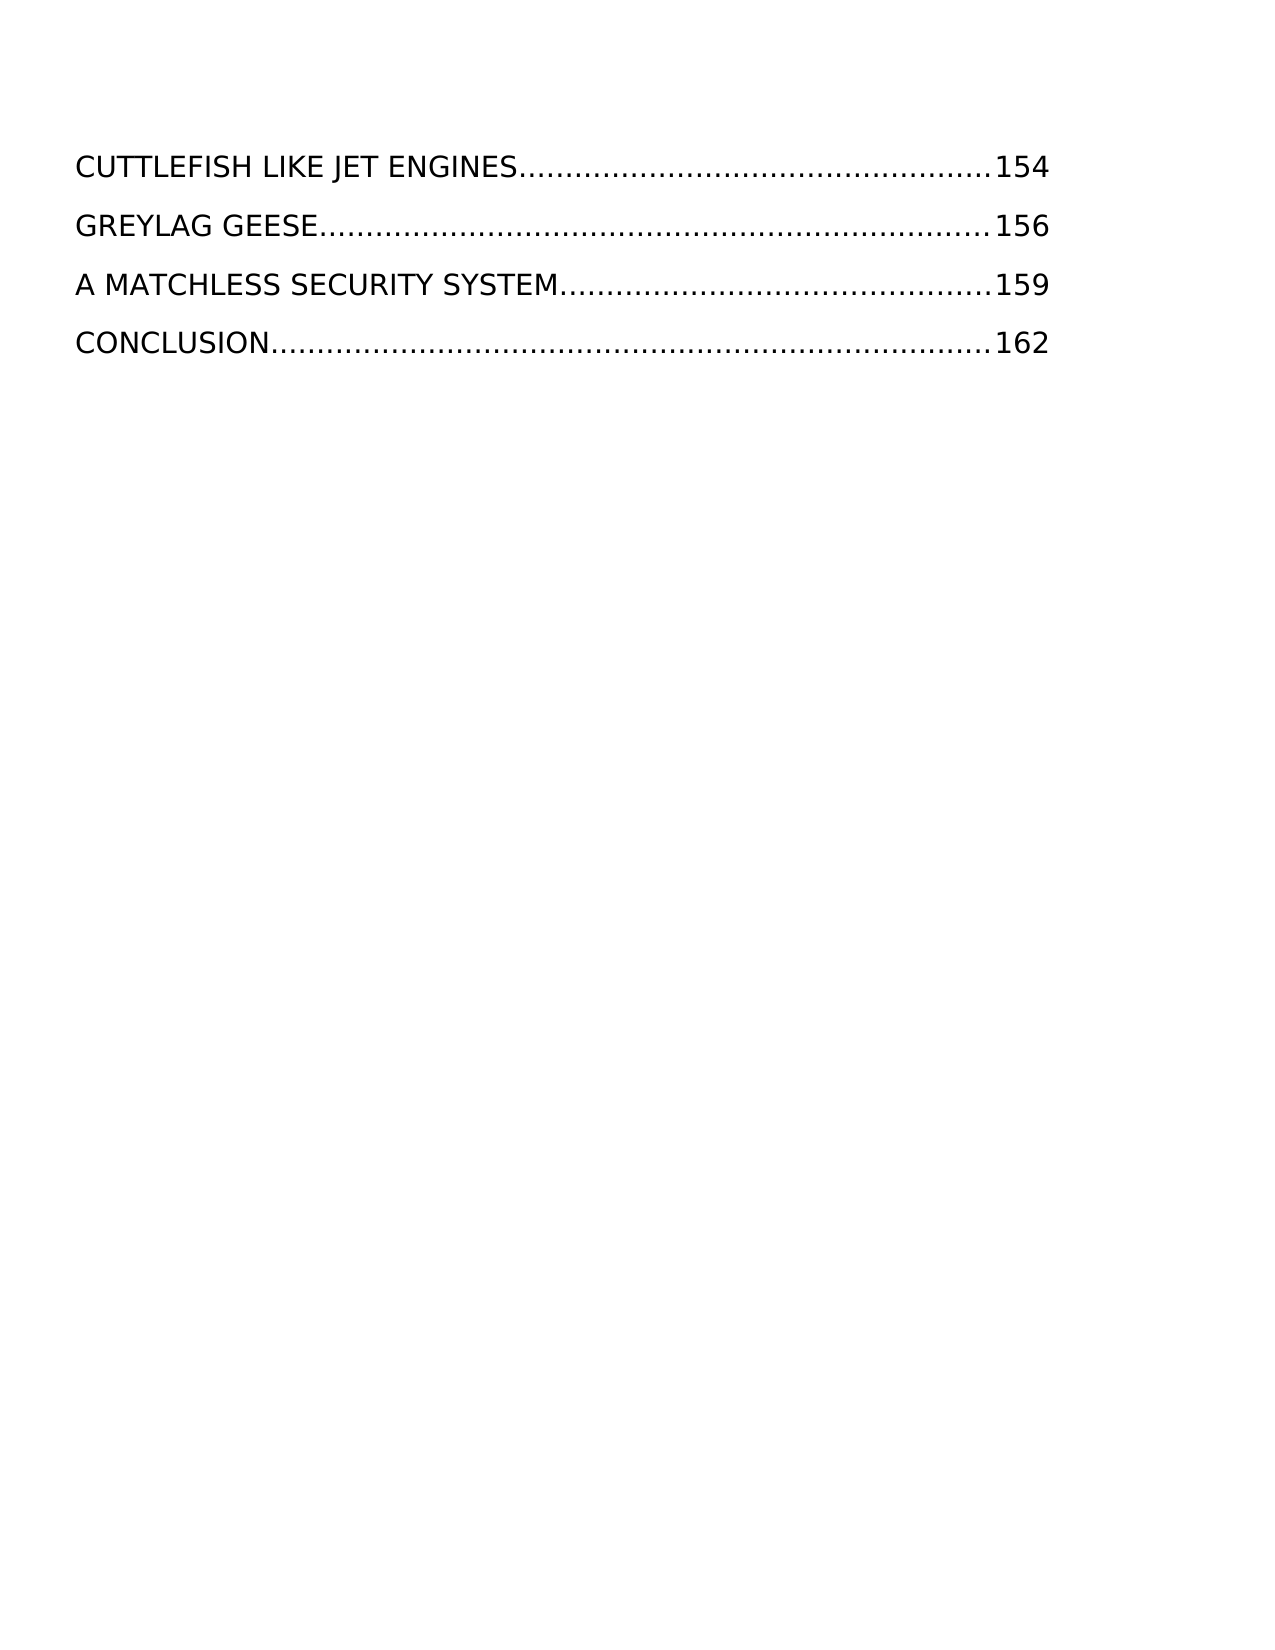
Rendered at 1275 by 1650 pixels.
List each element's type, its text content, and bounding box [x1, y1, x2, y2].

subtitle CUTTLEFISH LIKE JET ENGINES 154 [75, 150, 1200, 184]
subtitle GREYLAG GEESE 156 [75, 209, 1200, 243]
subtitle A MATCHLESS SECURITY SYSTEM 159 [75, 268, 1200, 302]
subtitle CONCLUSION 162 [75, 327, 1200, 361]
